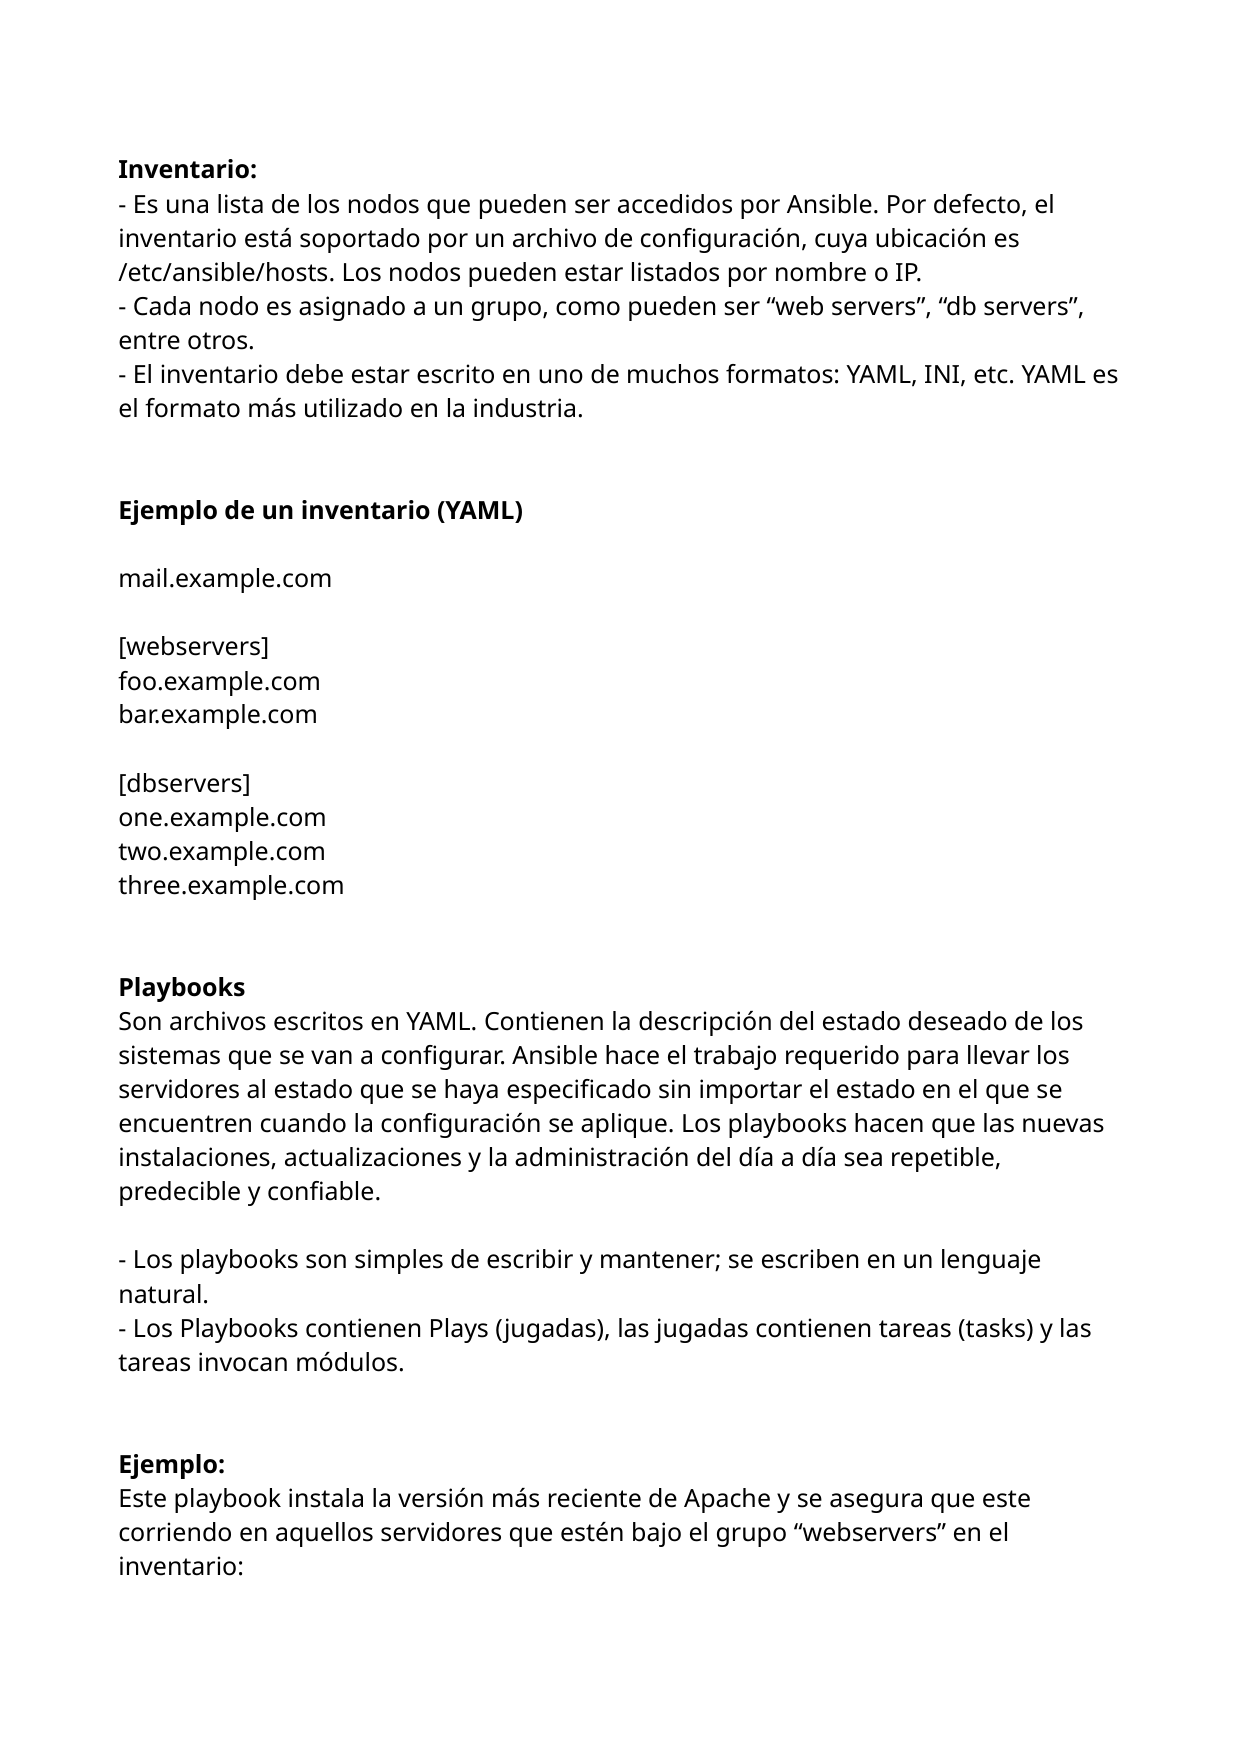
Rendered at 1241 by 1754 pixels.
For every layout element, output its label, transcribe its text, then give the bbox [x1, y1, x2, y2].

text - Los playbooks son simples de escribir y mantener; se escriben en un lenguaje natural. [118, 1242, 1122, 1310]
text foo.example.com [118, 663, 1122, 697]
text three.example.com [118, 867, 1122, 902]
text Ejemplo: [118, 1447, 1122, 1481]
text Playbooks [118, 970, 1122, 1004]
text Ejemplo de un inventario (YAML) [118, 493, 1122, 527]
text one.example.com [118, 799, 1122, 833]
text [dbservers] [118, 765, 1122, 799]
text mail.example.com [118, 561, 1122, 595]
text Este playbook instala la versión más reciente de Apache y se asegura que este corriendo en aquellos servidores que estén bajo el grupo “webservers” en el inventario: [118, 1481, 1122, 1583]
text Inventario: [118, 152, 1122, 186]
text [webservers] [118, 629, 1122, 663]
text two.example.com [118, 833, 1122, 867]
text Son archivos escritos en YAML. Contienen la descripción del estado deseado de los sistemas que se van a configurar. Ansible hace el trabajo requerido para llevar los servidores al estado que se haya especificado sin importar el estado en el que se encuentren cuando la configuración se aplique. Los playbooks hacen que las nuevas instalaciones, actualizaciones y la administración del día a día sea repetible, predecible y confiable. [118, 1004, 1122, 1208]
text - Cada nodo es asignado a un grupo, como pueden ser “web servers”, “db servers”, entre otros. [118, 288, 1122, 357]
text - El inventario debe estar escrito en uno de muchos formatos: YAML, INI, etc. YAML es el formato más utilizado en la industria. [118, 357, 1122, 425]
text - Es una lista de los nodos que pueden ser accedidos por Ansible. Por defecto, el inventario está soportado por un archivo de configuración, cuya ubicación es /etc/ansible/hosts. Los nodos pueden estar listados por nombre o IP. [118, 186, 1122, 288]
text bar.example.com [118, 697, 1122, 731]
text - Los Playbooks contienen Plays (jugadas), las jugadas contienen tareas (tasks) y las tareas invocan módulos. [118, 1310, 1122, 1378]
